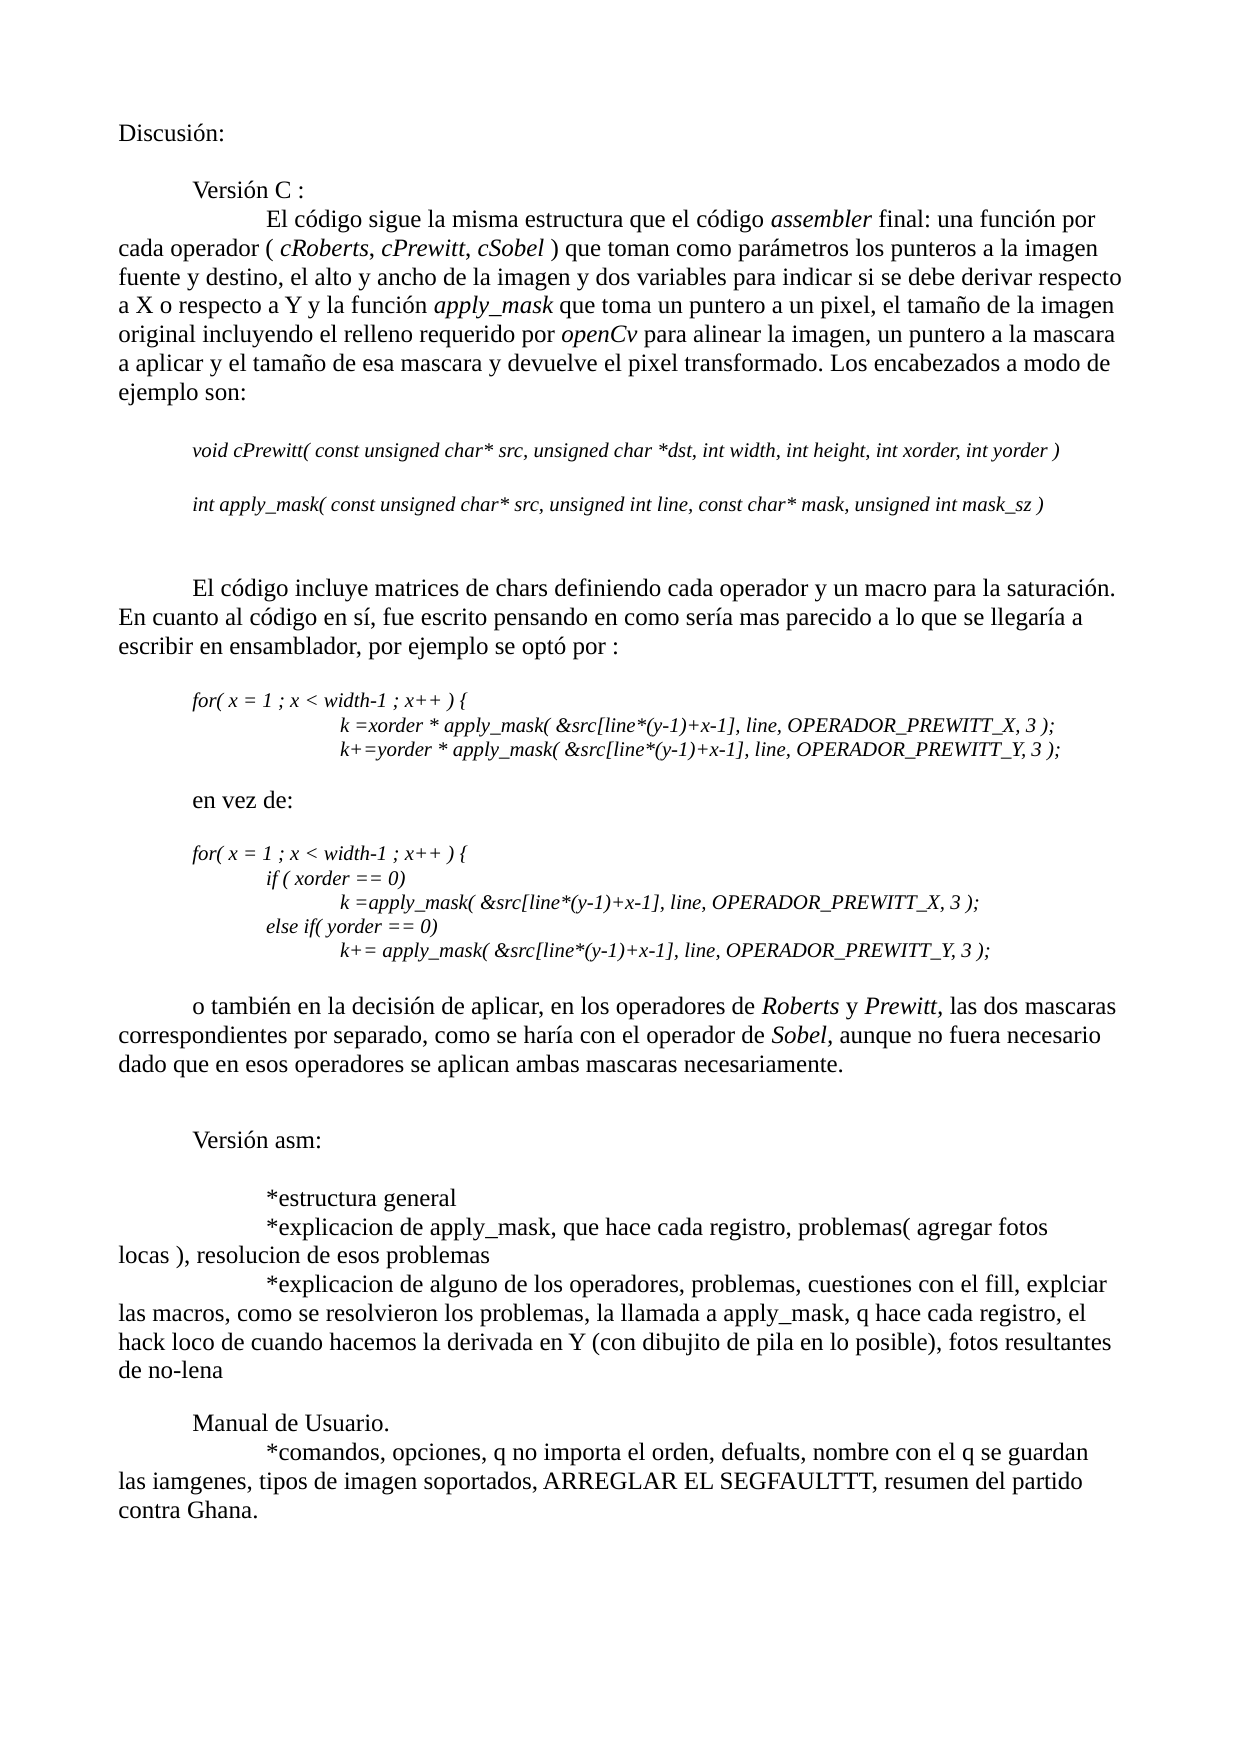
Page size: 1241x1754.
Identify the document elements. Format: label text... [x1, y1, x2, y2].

text else if( yorder == 0) [118, 914, 1122, 938]
text Discusión: [118, 118, 1122, 147]
text int apply_mask( const unsigned char* src, unsigned int line, const char* mask, unsigned int mask_sz ) [118, 492, 1122, 516]
text *explicacion de apply_mask, que hace cada registro, problemas( agregar fotos locas ), resolucion de esos problemas [118, 1212, 1122, 1269]
text *comandos, opciones, q no importa el orden, defualts, nombre con el q se guardan las iamgenes, tipos de imagen soportados, ARREGLAR EL SEGFAULTTT, resumen del partido contra Ghana. [118, 1437, 1122, 1523]
text El código sigue la misma estructura que el código assembler final: una función por cada operador ( cRoberts, cPrewitt, cSobel ) que toman como parámetros los punteros a la imagen fuente y destino, el alto y ancho de la imagen y dos variables para indicar si se debe derivar respecto a X o respecto a Y y la función apply_mask que toma un puntero a un pixel, el tamaño de la imagen original incluyendo el relleno requerido por openCv para alinear la imagen, un puntero a la mascara a aplicar y el tamaño de esa mascara y devuelve el pixel transformado. Los encabezados a modo de ejemplo son: [118, 204, 1122, 406]
text for( x = 1 ; x < width-1 ; x++ ) { [118, 837, 1122, 866]
text for( x = 1 ; x < width-1 ; x++ ) { [118, 688, 1122, 712]
text en vez de: [118, 785, 1122, 813]
text k+=yorder * apply_mask( &src[line*(y-1)+x-1], line, OPERADOR_PREWITT_Y, 3 ); [118, 737, 1122, 761]
text *explicacion de alguno de los operadores, problemas, cuestiones con el fill, explciar las macros, como se resolvieron los problemas, la llamada a apply_mask, q hace cada registro, el hack loco de cuando hacemos la derivada en Y (con dibujito de pila en lo posible), fotos resultantes de no-lena [118, 1269, 1122, 1384]
text o también en la decisión de aplicar, en los operadores de Roberts y Prewitt, las dos mascaras correspondientes por separado, como se haría con el operador de Sobel, aunque no fuera necesario dado que en esos operadores se aplican ambas mascaras necesariamente. [118, 991, 1122, 1077]
text void cPrewitt( const unsigned char* src, unsigned char *dst, int width, int height, int xorder, int yorder ) [118, 434, 1122, 463]
text *estructura general [118, 1183, 1122, 1212]
text k =xorder * apply_mask( &src[line*(y-1)+x-1], line, OPERADOR_PREWITT_X, 3 ); [118, 712, 1122, 737]
text k+= apply_mask( &src[line*(y-1)+x-1], line, OPERADOR_PREWITT_Y, 3 ); [118, 938, 1122, 962]
text El código incluye matrices de chars definiendo cada operador y un macro para la saturación. En cuanto al código en sí, fue escrito pensando en como sería mas parecido a lo que se llegaría a escribir en ensamblador, por ejemplo se optó por : [118, 573, 1122, 660]
text k =apply_mask( &src[line*(y-1)+x-1], line, OPERADOR_PREWITT_X, 3 ); [118, 890, 1122, 914]
text Manual de Usuario. [118, 1408, 1122, 1437]
text Versión C : [118, 176, 1122, 204]
text if ( xorder == 0) [118, 866, 1122, 890]
text Versión asm: [118, 1126, 1122, 1154]
